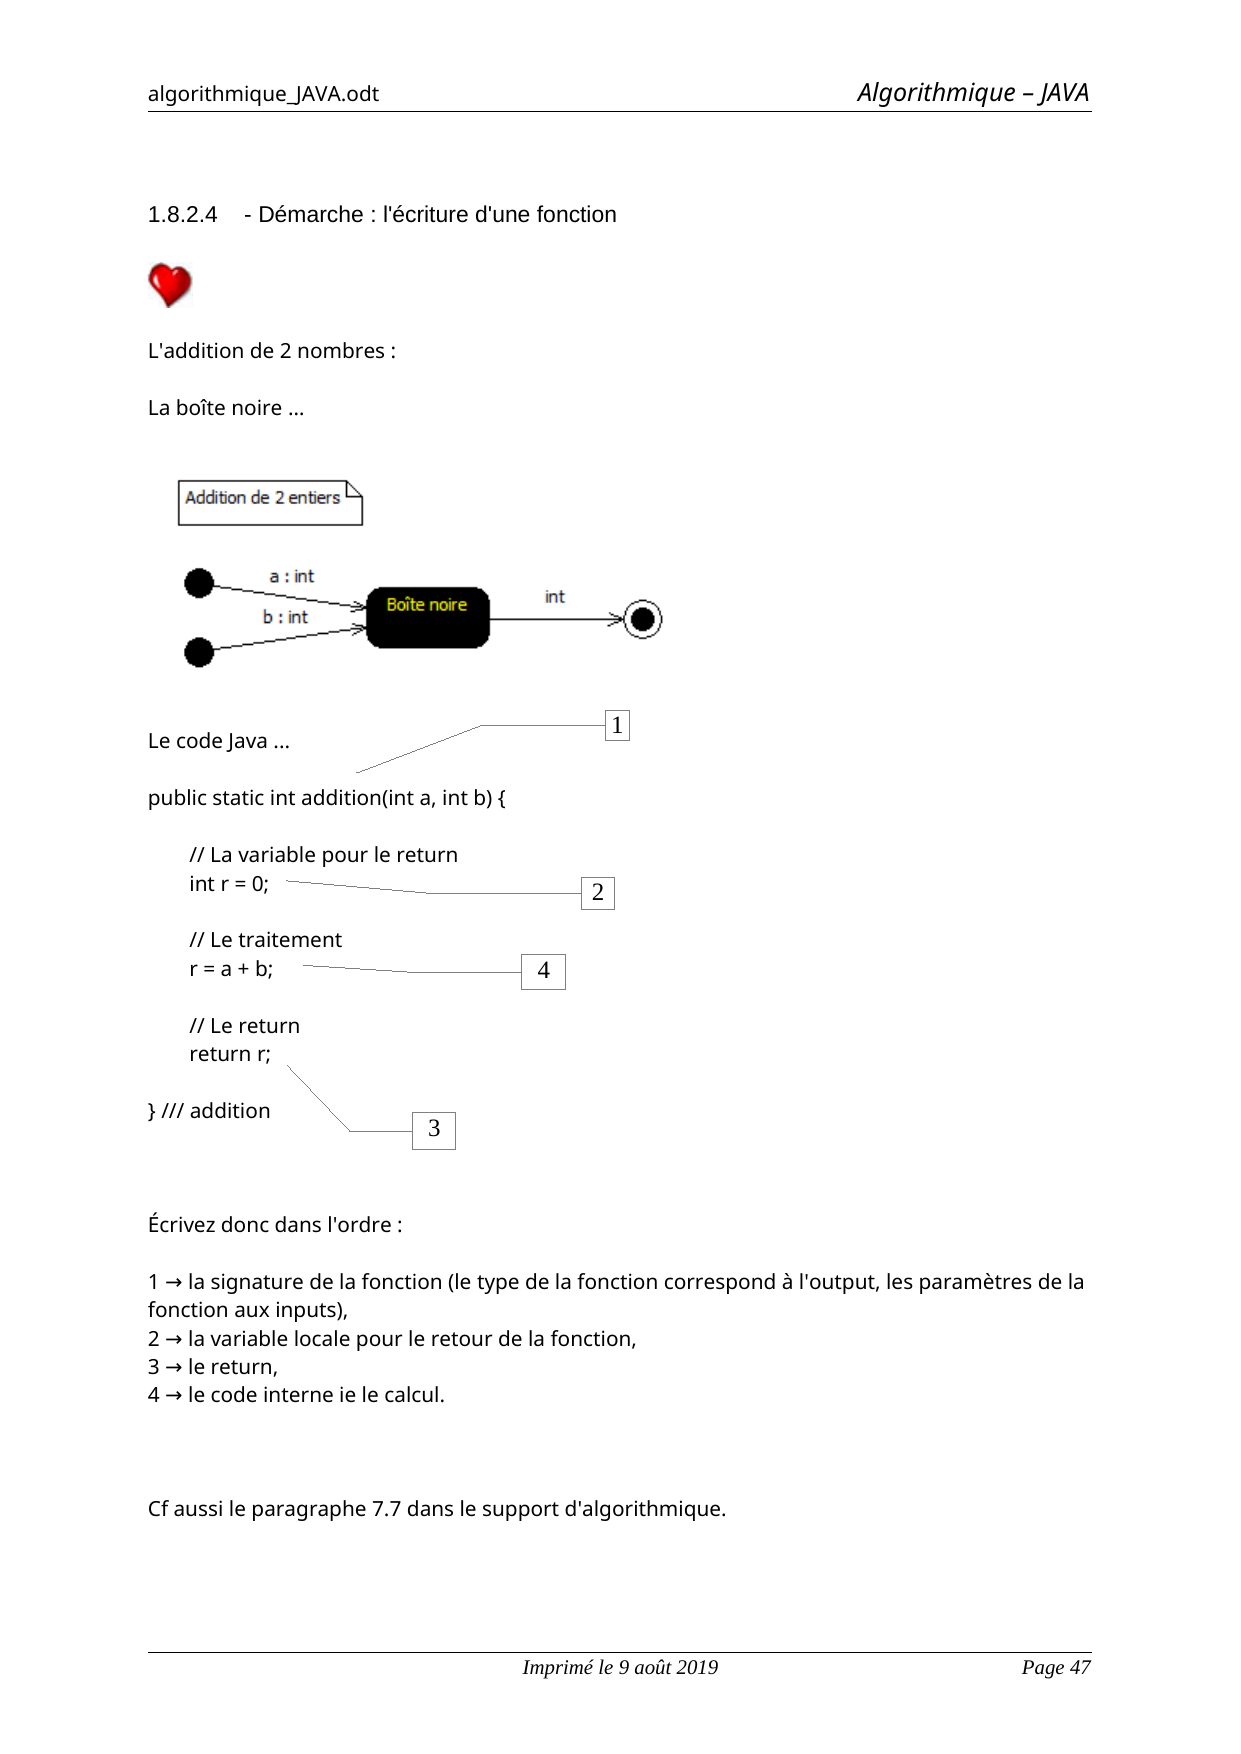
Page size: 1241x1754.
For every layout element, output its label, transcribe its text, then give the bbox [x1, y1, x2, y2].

text int r = 0; [148, 869, 1092, 897]
text 3 → le return, [148, 1352, 1092, 1381]
text r = a + b; [566, 954, 1092, 982]
text L'addition de 2 nombres : [148, 336, 1092, 364]
text public static int addition(int a, int b) { [148, 783, 1092, 812]
text // Le traitement [148, 926, 1092, 954]
text // La variable pour le return [148, 840, 1092, 869]
text r = a + b; [148, 954, 521, 982]
text Le code Java ... [148, 727, 1092, 755]
subtitle - Démarche : l'écriture d'une fonction [148, 201, 1092, 227]
picture [147, 262, 193, 308]
text 4 → le code interne ie le calcul. [148, 1381, 1092, 1409]
text La boîte noire … [148, 393, 1092, 421]
text Cf aussi le paragraphe 7.7 dans le support d'algorithmique. [148, 1494, 1092, 1523]
text // Le return [148, 1011, 1092, 1039]
text } /// addition [148, 1096, 1092, 1125]
text return r; [148, 1039, 1092, 1068]
text Écrivez donc dans l'ordre : [148, 1210, 1092, 1238]
text 1 → la signature de la fonction (le type de la fonction correspond à l'output, les paramètres de la fonction aux inputs), [148, 1267, 1092, 1324]
text r = a + b; [522, 955, 565, 982]
text 2 → la variable locale pour le retour de la fonction, [148, 1324, 1092, 1352]
picture [147, 449, 693, 699]
